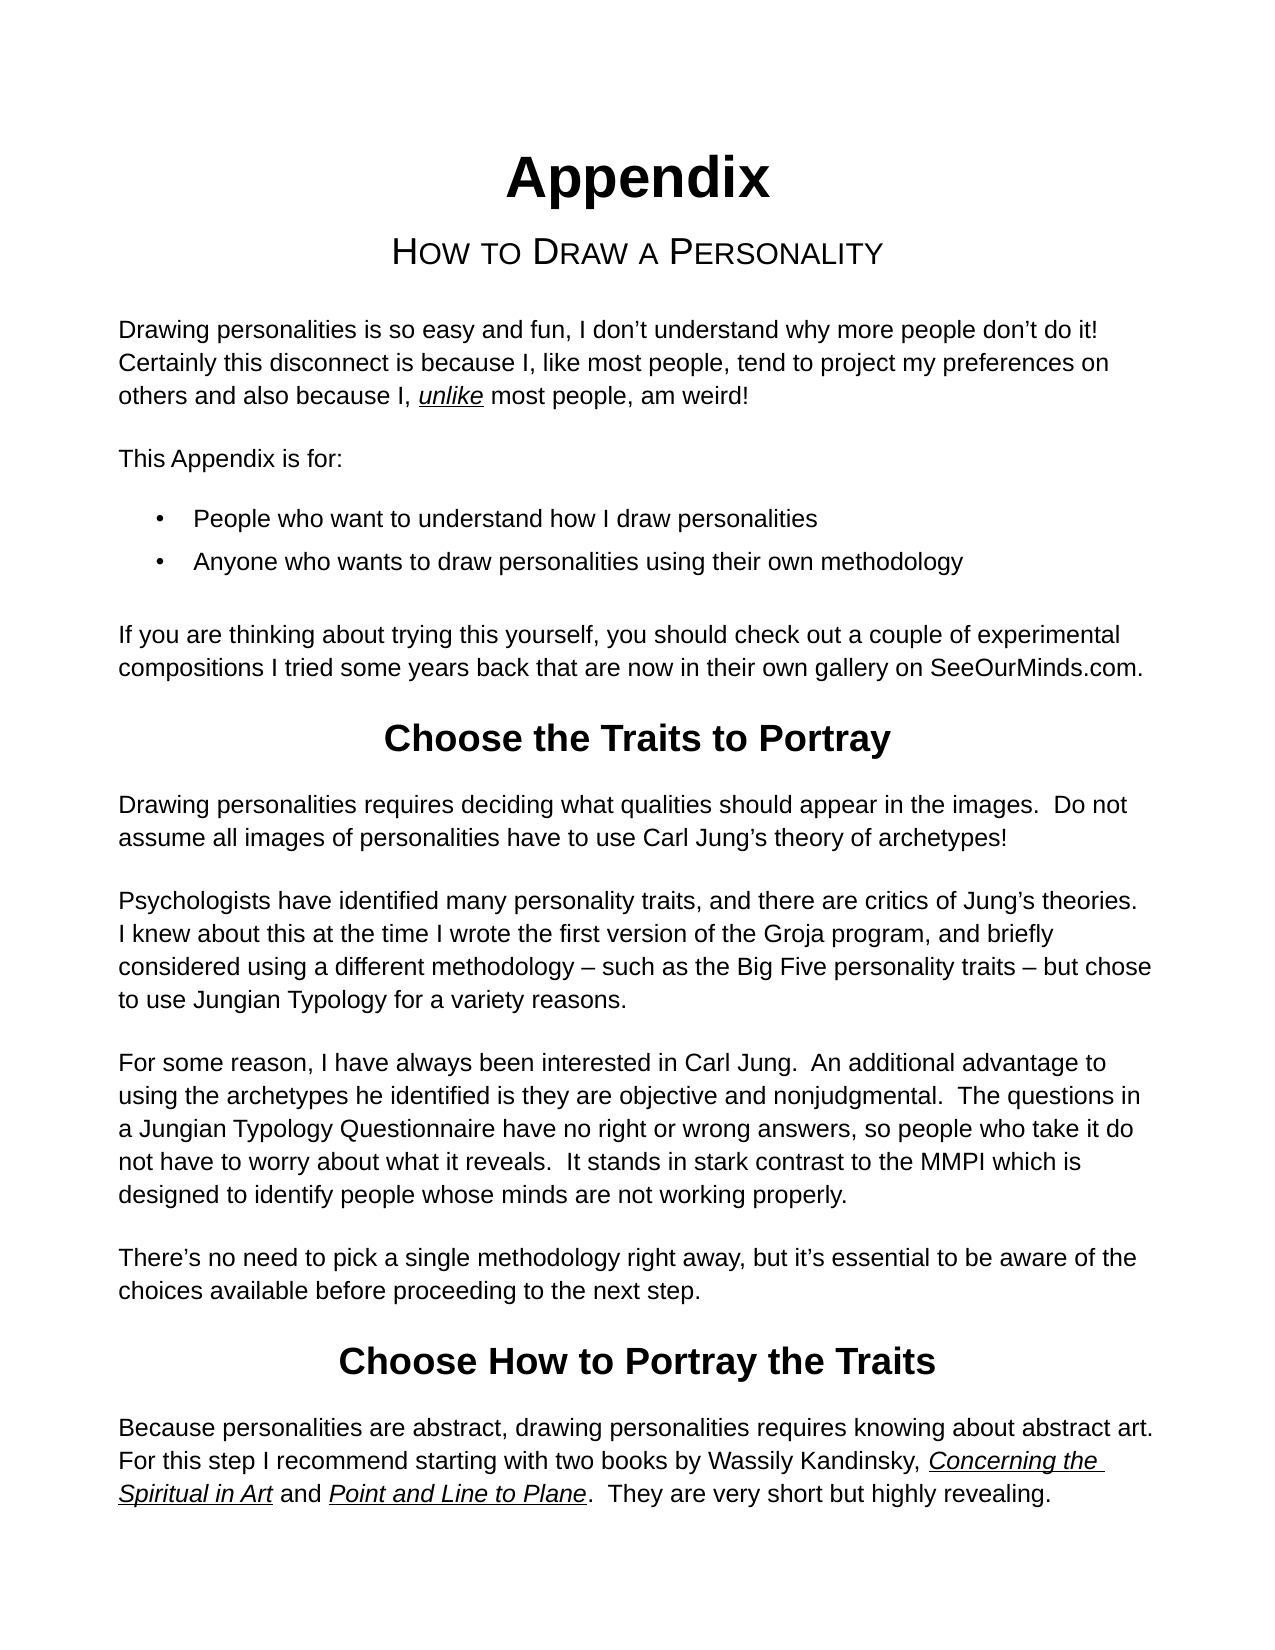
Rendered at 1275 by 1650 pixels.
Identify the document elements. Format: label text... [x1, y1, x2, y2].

list People who want to understand how I draw personalities [156, 504, 1157, 532]
text Because personalities are abstract, drawing personalities requires knowing about abstract art. For this step I recommend starting with two books by Wassily Kandinsky, Concerning the Spiritual in Art and Point and Line to Plane. They are very short but highly revealing. [118, 1413, 1157, 1507]
list Anyone who wants to draw personalities using their own methodology [156, 547, 1157, 576]
text Psychologists have identified many personality traits, and there are critics of Jung’s theories. I knew about this at the time I wrote the first version of the Groja program, and briefly considered using a different methodology – such as the Big Five personality traits – but chose to use Jungian Typology for a variety reasons. [118, 886, 1157, 1014]
subtitle Choose the Traits to Portray [118, 716, 1157, 760]
text There’s no need to pick a single methodology right away, but it’s essential to be aware of the choices available before proceeding to the next step. [118, 1243, 1157, 1305]
text Drawing personalities requires deciding what qualities should appear in the images. Do not assume all images of personalities have to use Carl Jung’s theory of archetypes! [118, 790, 1157, 852]
text This Appendix is for: [118, 444, 1157, 472]
title Appendix [118, 143, 1157, 210]
subtitle How to Draw a Personality [118, 229, 1157, 272]
subtitle Choose How to Portray the Traits [118, 1339, 1157, 1383]
text Drawing personalities is so easy and fun, I don’t understand why more people don’t do it! Certainly this disconnect is because I, like most people, tend to project my preferences on others and also because I, unlike most people, am weird! [118, 314, 1157, 409]
text If you are thinking about trying this yourself, you should check out a couple of experimental compositions I tried some years back that are now in their own gallery on SeeOurMinds.com. [118, 620, 1157, 682]
text For some reason, I have always been interested in Carl Jung. An additional advantage to using the archetypes he identified is they are objective and nonjudgmental. The questions in a Jungian Typology Questionnaire have no right or wrong answers, so people who take it do not have to worry about what it reveals. It stands in stark contrast to the MMPI which is designed to identify people whose minds are not working properly. [118, 1048, 1157, 1209]
